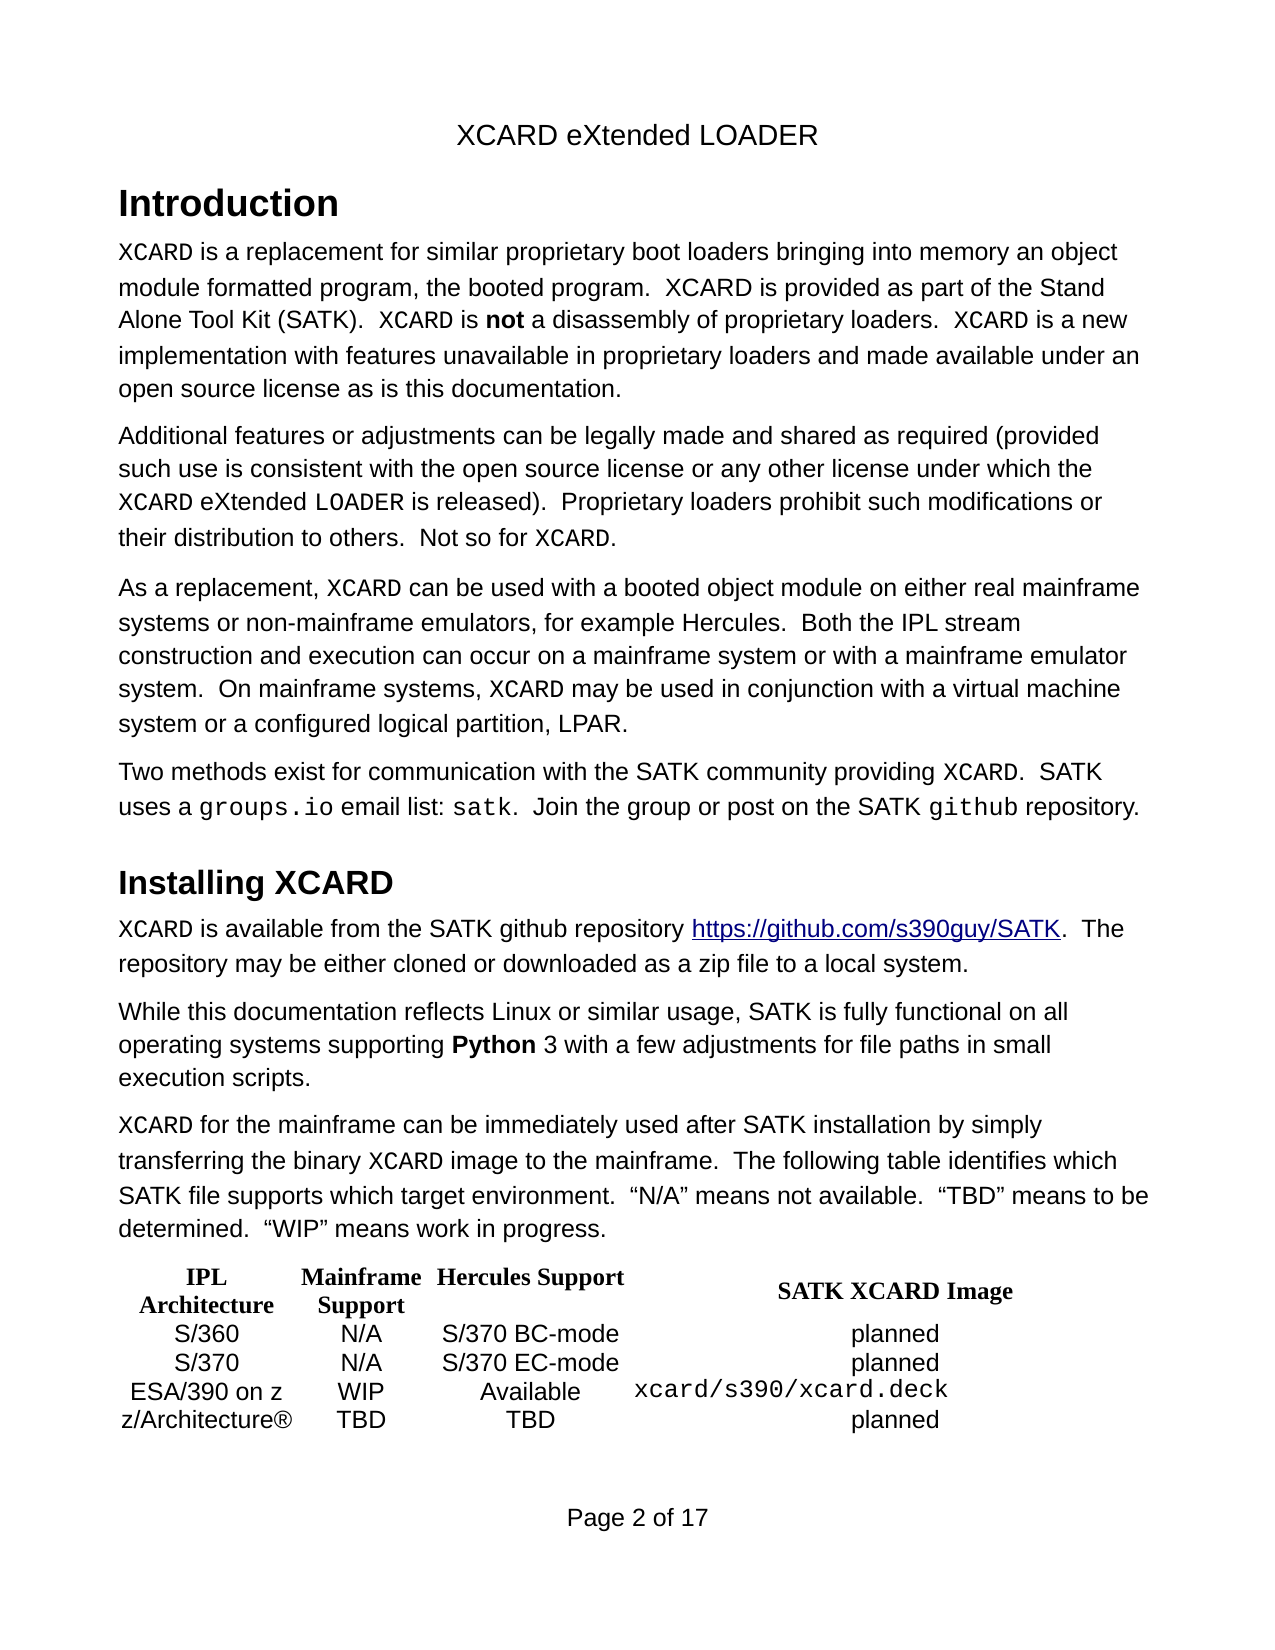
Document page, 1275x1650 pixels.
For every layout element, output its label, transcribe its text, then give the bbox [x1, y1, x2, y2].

table_cell TBD [428, 1405, 634, 1434]
table_header IPL Architecture [118, 1262, 295, 1319]
subtitle Introduction [118, 181, 1157, 225]
table_header Mainframe Support [295, 1262, 427, 1319]
text Two methods exist for communication with the SATK community providing XCARD. SATK uses a groups.io email list: satk. Join the group or post on the SATK github repository. [118, 757, 1157, 823]
table_cell S/370 BC-mode [428, 1319, 634, 1348]
table_cell TBD [295, 1405, 427, 1434]
table_cell WIP [295, 1377, 427, 1405]
table_cell S/370 [118, 1348, 295, 1377]
text While this documentation reflects Linux or similar usage, SATK is fully functional on all operating systems supporting Python 3 with a few adjustments for file paths in small execution scripts. [118, 997, 1157, 1092]
text Additional features or adjustments can be legally made and shared as required (provided such use is consistent with the open source license or any other license under which the XCARD eXtended LOADER is released). Proprietary loaders prohibit such modifications or their distribution to others. Not so for XCARD. [118, 421, 1157, 553]
table_cell N/A [295, 1319, 427, 1348]
table_header SATK XCARD Image [634, 1262, 1157, 1319]
table_cell planned [634, 1319, 1157, 1348]
text As a replacement, XCARD can be used with a booted object module on either real mainframe systems or non-mainframe emulators, for example Hercules. Both the IPL stream construction and execution can occur on a mainframe system or with a mainframe emulator system. On mainframe systems, XCARD may be used in conjunction with a virtual machine system or a configured logical partition, LPAR. [118, 573, 1157, 738]
table_cell planned [634, 1348, 1157, 1377]
text XCARD is available from the SATK github repository https://github.com/s390guy/SATK. The repository may be either cloned or downloaded as a zip file to a local system. [118, 914, 1157, 978]
table_cell xcard/s390/xcard.deck [634, 1377, 1157, 1405]
table_header Hercules Support [428, 1262, 634, 1319]
table_cell planned [634, 1405, 1157, 1434]
subtitle Installing XCARD [118, 863, 1157, 902]
table_cell N/A [295, 1348, 427, 1377]
table_cell ESA/390 on z [118, 1377, 295, 1405]
table_cell z/Architecture® [118, 1405, 295, 1434]
text XCARD is a replacement for similar proprietary boot loaders bringing into memory an object module formatted program, the booted program. XCARD is provided as part of the Stand Alone Tool Kit (SATK). XCARD is not a disassembly of proprietary loaders. XCARD is a new implementation with features unavailable in proprietary loaders and made available under an open source license as is this documentation. [118, 237, 1157, 402]
text XCARD for the mainframe can be immediately used after SATK installation by simply transferring the binary XCARD image to the mainframe. The following table identifies which SATK file supports which target environment. “N/A” means not available. “TBD” means to be determined. “WIP” means work in progress. [118, 1111, 1157, 1243]
table_cell S/360 [118, 1319, 295, 1348]
table_cell S/370 EC-mode [428, 1348, 634, 1377]
table_cell Available [428, 1377, 634, 1405]
